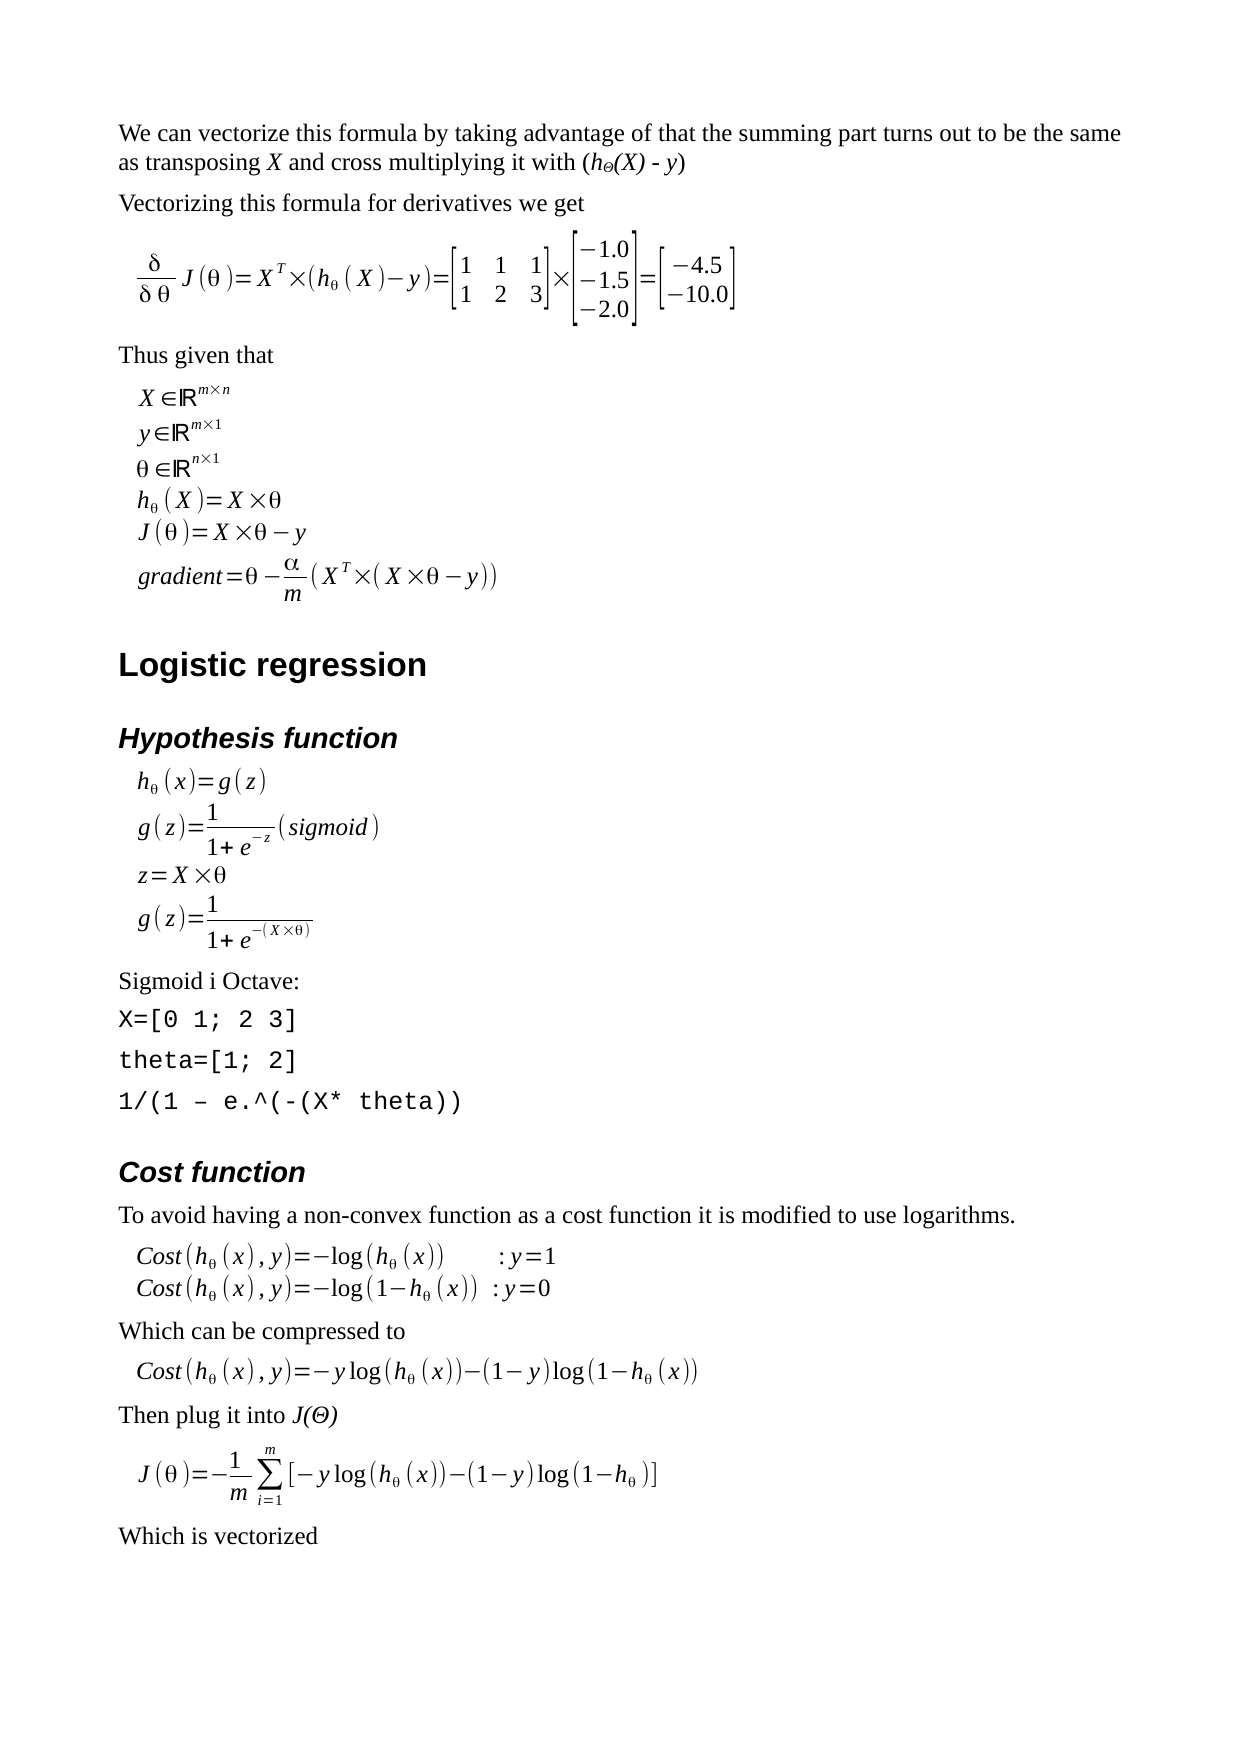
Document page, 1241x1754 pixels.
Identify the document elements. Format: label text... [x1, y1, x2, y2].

subtitle Cost function [118, 1154, 1122, 1188]
text We can vectorize this formula by taking advantage of that the summing part turns out to be the same as transposing X and cross multiplying it with (hΘ(X) - y) [118, 118, 1122, 176]
text X=[0 1; 2 3] [118, 1007, 1122, 1035]
subtitle Logistic regression [118, 644, 1122, 683]
text Then plug it into J(Θ) [118, 1400, 1122, 1428]
text Which is vectorized [118, 1521, 1122, 1549]
text Thus given that [118, 340, 1122, 369]
text Which can be compressed to [118, 1316, 1122, 1344]
text 1/(1 – e.^(-(X* theta)) [118, 1089, 1122, 1117]
subtitle Hypothesis function [118, 721, 1122, 754]
text To avoid having a non-convex function as a cost function it is modified to use logarithms. [118, 1201, 1122, 1229]
text Sigmoid i Octave: [118, 966, 1122, 994]
text Vectorizing this formula for derivatives we get [118, 188, 1122, 217]
text theta=[1; 2] [118, 1048, 1122, 1076]
